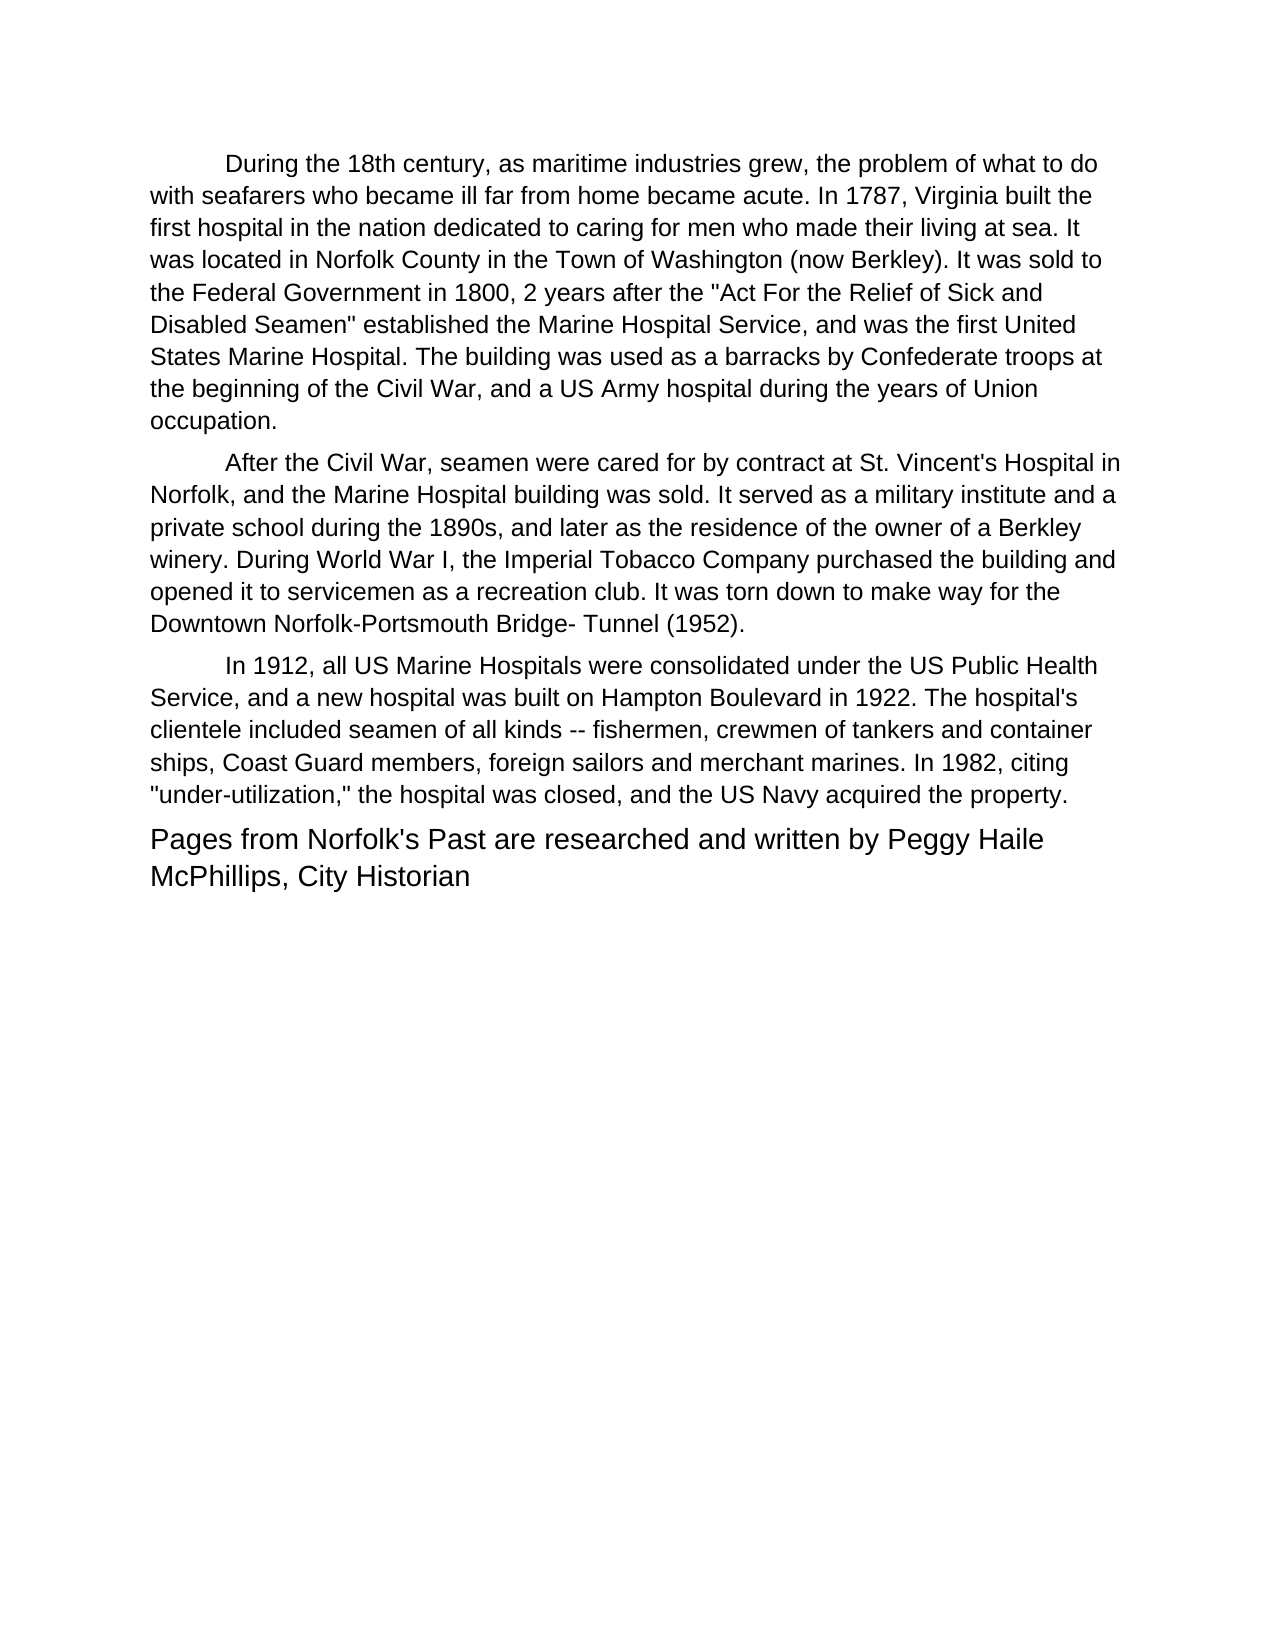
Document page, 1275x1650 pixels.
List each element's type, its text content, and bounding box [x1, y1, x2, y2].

text After the Civil War, seamen were cared for by contract at St. Vincent's Hospital in Norfolk, and the Marine Hospital building was sold. It served as a military institute and a private school during the 1890s, and later as the residence of the owner of a Berkley winery. During World War I, the Imperial Tobacco Company purchased the building and opened it to servicemen as a recreation club. It was torn down to make way for the Downtown Norfolk-Portsmouth Bridge- Tunnel (1952). [150, 449, 1125, 637]
text In 1912, all US Marine Hospitals were consolidated under the US Public Health Service, and a new hospital was built on Hampton Boulevard in 1922. The hospital's clientele included seamen of all kinds -- fishermen, crewmen of tankers and container ships, Coast Guard members, foreign sailors and merchant marines. In 1982, citing "under-utilization," the hospital was closed, and the US Navy acquired the property. [150, 652, 1125, 808]
text Pages from Norfolk's Past are researched and written by Peggy Haile McPhillips, City Historian [150, 823, 1125, 893]
text During the 18th century, as maritime industries grew, the problem of what to do with seafarers who became ill far from home became acute. In 1787, Virginia built the first hospital in the nation dedicated to caring for men who made their living at sea. It was located in Norfolk County in the Town of Washington (now Berkley). It was sold to the Federal Government in 1800, 2 years after the "Act For the Relief of Sick and Disabled Seamen" established the Marine Hospital Service, and was the first United States Marine Hospital. The building was used as a barracks by Confederate troops at the beginning of the Civil War, and a US Army hospital during the years of Union occupation. [150, 150, 1125, 434]
